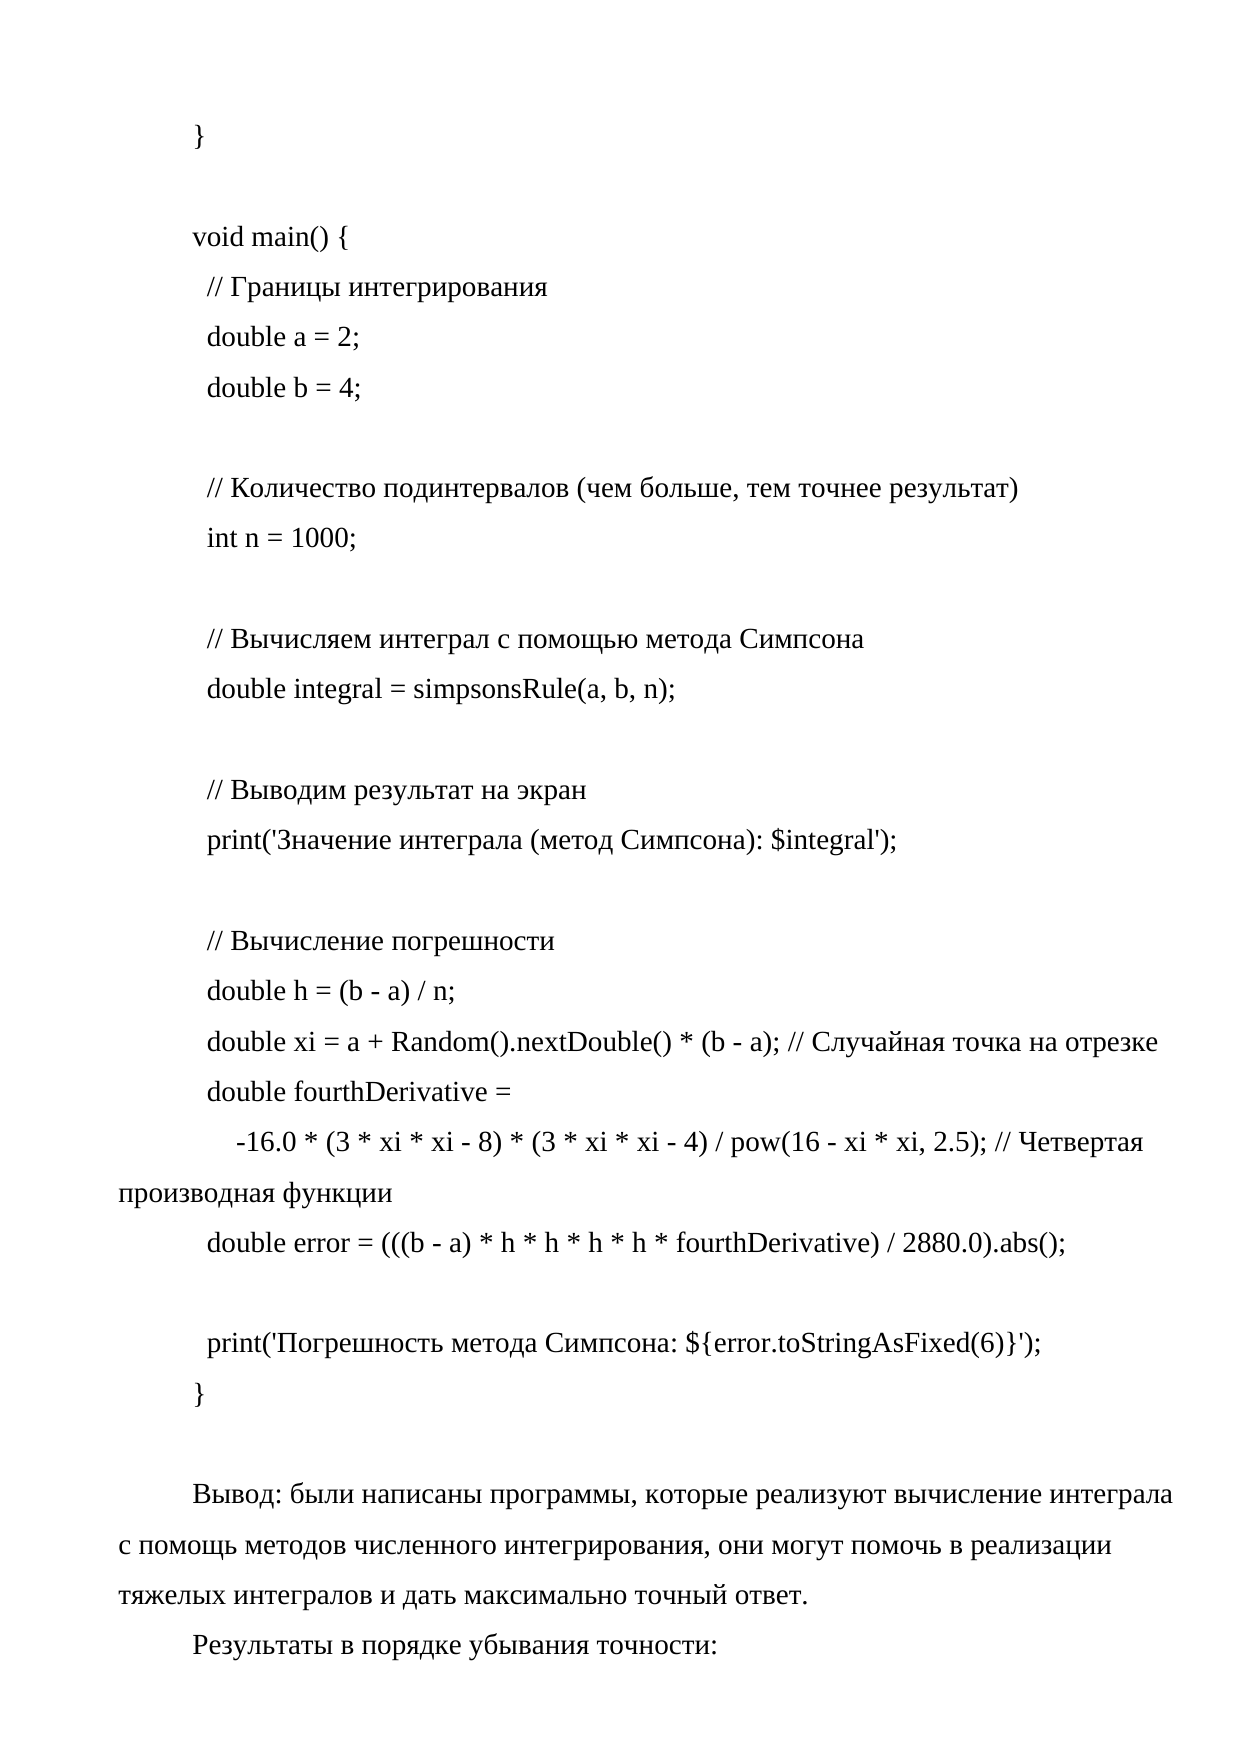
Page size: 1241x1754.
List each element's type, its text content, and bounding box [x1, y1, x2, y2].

text // Выводим результат на экран [118, 772, 1181, 806]
text double error = (((b - a) * h * h * h * h * fourthDerivative) / 2880.0).abs(); [118, 1225, 1181, 1258]
text // Вычисляем интеграл с помощью метода Симпсона [118, 621, 1181, 655]
text double xi = a + Random().nextDouble() * (b - a); // Случайная точка на отрезке [118, 1024, 1181, 1057]
text void main() { [118, 219, 1181, 252]
text double fourthDerivative = [118, 1074, 1181, 1108]
text // Количество подинтервалов (чем больше, тем точнее результат) [118, 470, 1181, 504]
text // Границы интегрирования [118, 269, 1181, 303]
text // Вычисление погрешности [118, 923, 1181, 957]
text double a = 2; [118, 319, 1181, 353]
text double b = 4; [118, 370, 1181, 403]
text -16.0 * (3 * xi * xi - 8) * (3 * xi * xi - 4) / pow(16 - xi * xi, 2.5); // Четвертая производная функции [118, 1124, 1181, 1208]
text print('Значение интеграла (метод Симпсона): $integral'); [118, 822, 1181, 856]
text } [118, 118, 1181, 152]
text } [118, 1376, 1181, 1409]
text double integral = simpsonsRule(a, b, n); [118, 672, 1181, 705]
text double h = (b - a) / n; [118, 973, 1181, 1007]
text Вывод: были написаны программы, которые реализуют вычисление интеграла с помощь методов численного интегрирования, они могут помочь в реализации тяжелых интегралов и дать максимально точный ответ. [118, 1477, 1181, 1611]
text int n = 1000; [118, 521, 1181, 554]
text print('Погрешность метода Симпсона: ${error.toStringAsFixed(6)}'); [118, 1326, 1181, 1359]
text Результаты в порядке убывания точности: [118, 1627, 1181, 1661]
